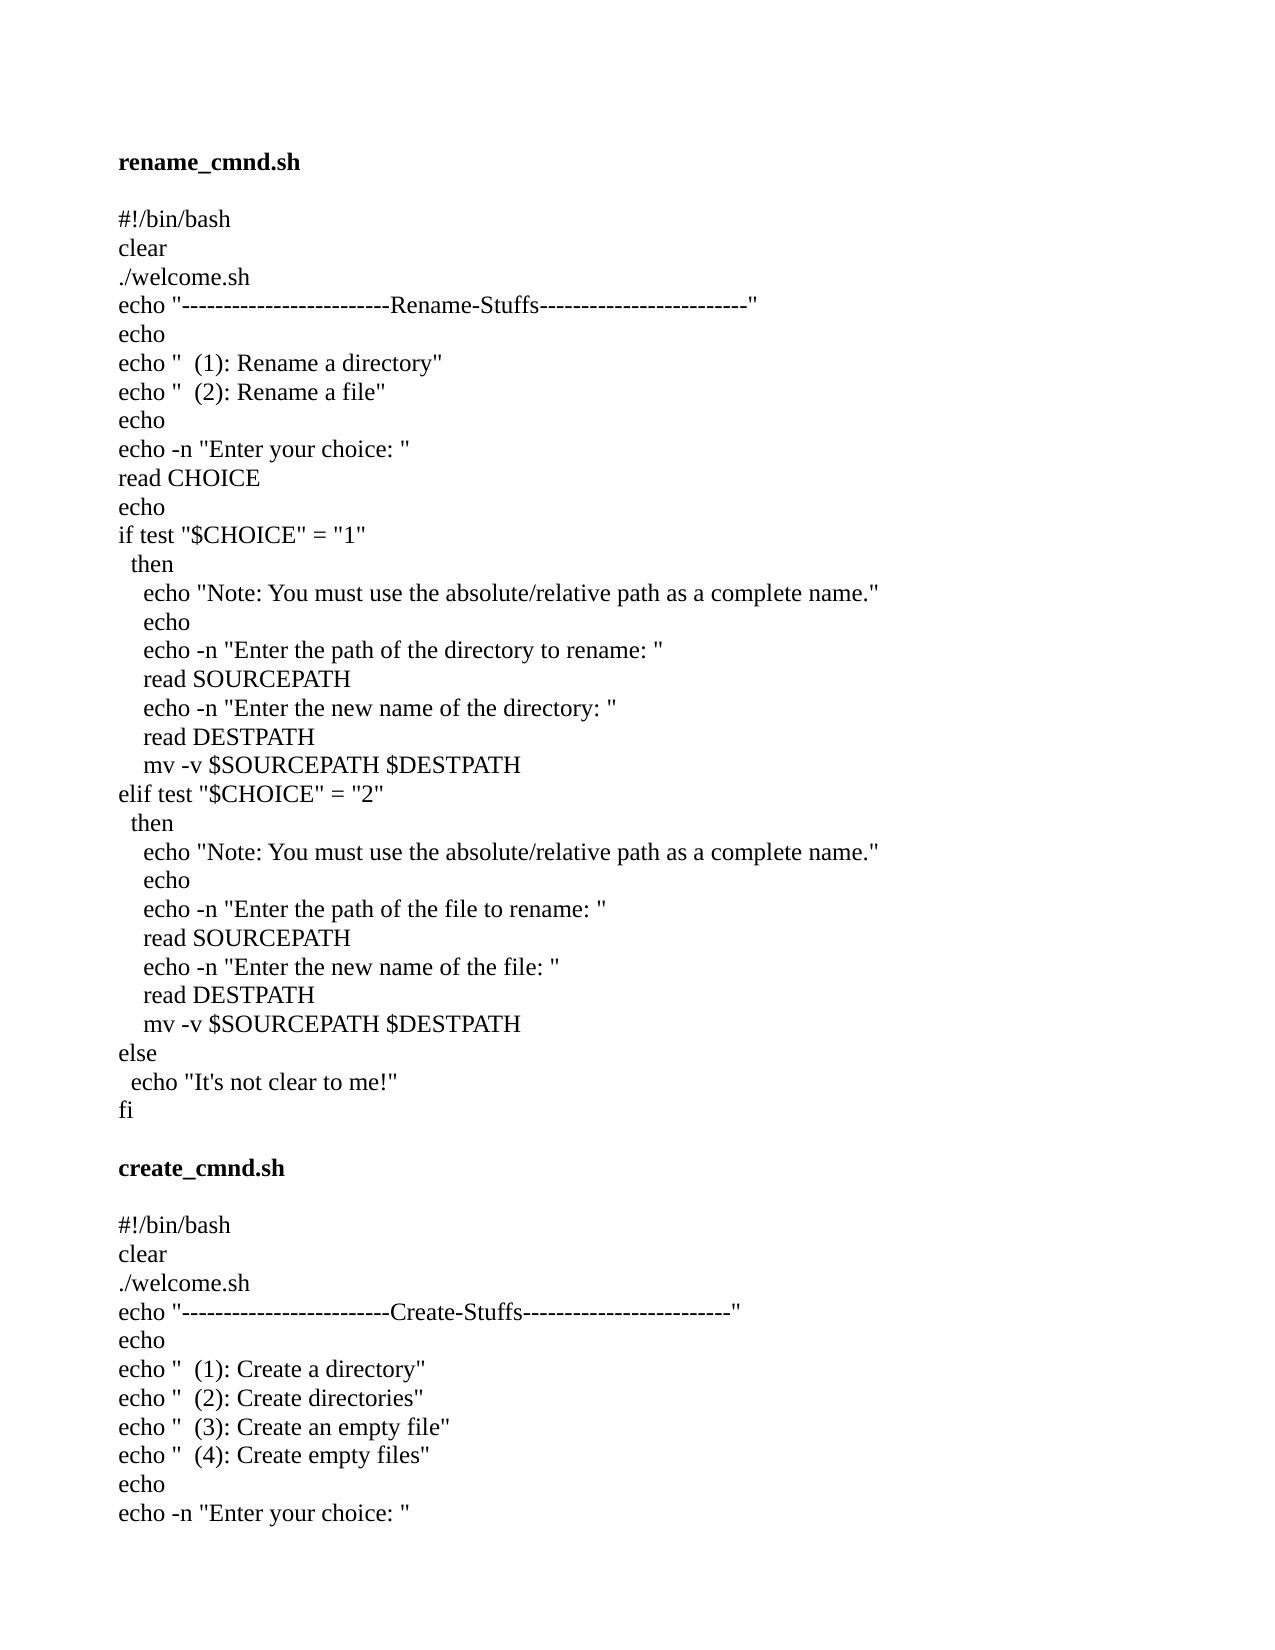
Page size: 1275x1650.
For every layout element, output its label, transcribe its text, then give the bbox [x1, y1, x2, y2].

text read SOURCEPATH [118, 923, 1157, 952]
text echo [118, 1469, 1157, 1498]
text then [118, 549, 1157, 578]
text echo " (3): Create an empty file" [118, 1412, 1157, 1441]
text echo [118, 319, 1157, 348]
text create_cmnd.sh [118, 1153, 1157, 1182]
text echo "Note: You must use the absolute/relative path as a complete name." [118, 578, 1157, 607]
text read CHOICE [118, 463, 1157, 492]
text echo "-------------------------Rename-Stuffs-------------------------" [118, 291, 1157, 319]
text echo -n "Enter your choice: " [118, 434, 1157, 463]
text echo " (1): Create a directory" [118, 1354, 1157, 1383]
text echo -n "Enter the new name of the directory: " [118, 693, 1157, 722]
text echo "-------------------------Create-Stuffs-------------------------" [118, 1297, 1157, 1326]
text echo "Note: You must use the absolute/relative path as a complete name." [118, 837, 1157, 866]
text else [118, 1038, 1157, 1067]
text echo -n "Enter the path of the directory to rename: " [118, 636, 1157, 664]
text echo " (1): Rename a directory" [118, 348, 1157, 377]
text echo " (4): Create empty files" [118, 1441, 1157, 1469]
text read DESTPATH [118, 722, 1157, 751]
text clear [118, 233, 1157, 262]
text elif test "$CHOICE" = "2" [118, 779, 1157, 808]
text echo [118, 607, 1157, 636]
text #!/bin/bash [118, 204, 1157, 233]
text mv -v $SOURCEPATH $DESTPATH [118, 1009, 1157, 1038]
text rename_cmnd.sh [118, 147, 1157, 176]
text ./welcome.sh [118, 1268, 1157, 1297]
text mv -v $SOURCEPATH $DESTPATH [118, 751, 1157, 779]
text echo "It's not clear to me!" [118, 1067, 1157, 1096]
text read DESTPATH [118, 981, 1157, 1009]
text then [118, 808, 1157, 837]
text echo [118, 1326, 1157, 1354]
text if test "$CHOICE" = "1" [118, 521, 1157, 549]
text echo -n "Enter the path of the file to rename: " [118, 894, 1157, 923]
text fi [118, 1096, 1157, 1124]
text #!/bin/bash [118, 1211, 1157, 1239]
text read SOURCEPATH [118, 664, 1157, 693]
text echo -n "Enter the new name of the file: " [118, 952, 1157, 981]
text echo " (2): Create directories" [118, 1383, 1157, 1412]
text echo [118, 406, 1157, 434]
text clear [118, 1239, 1157, 1268]
text echo " (2): Rename a file" [118, 377, 1157, 406]
text echo [118, 866, 1157, 894]
text echo [118, 492, 1157, 521]
text ./welcome.sh [118, 262, 1157, 291]
text echo -n "Enter your choice: " [118, 1498, 1157, 1527]
